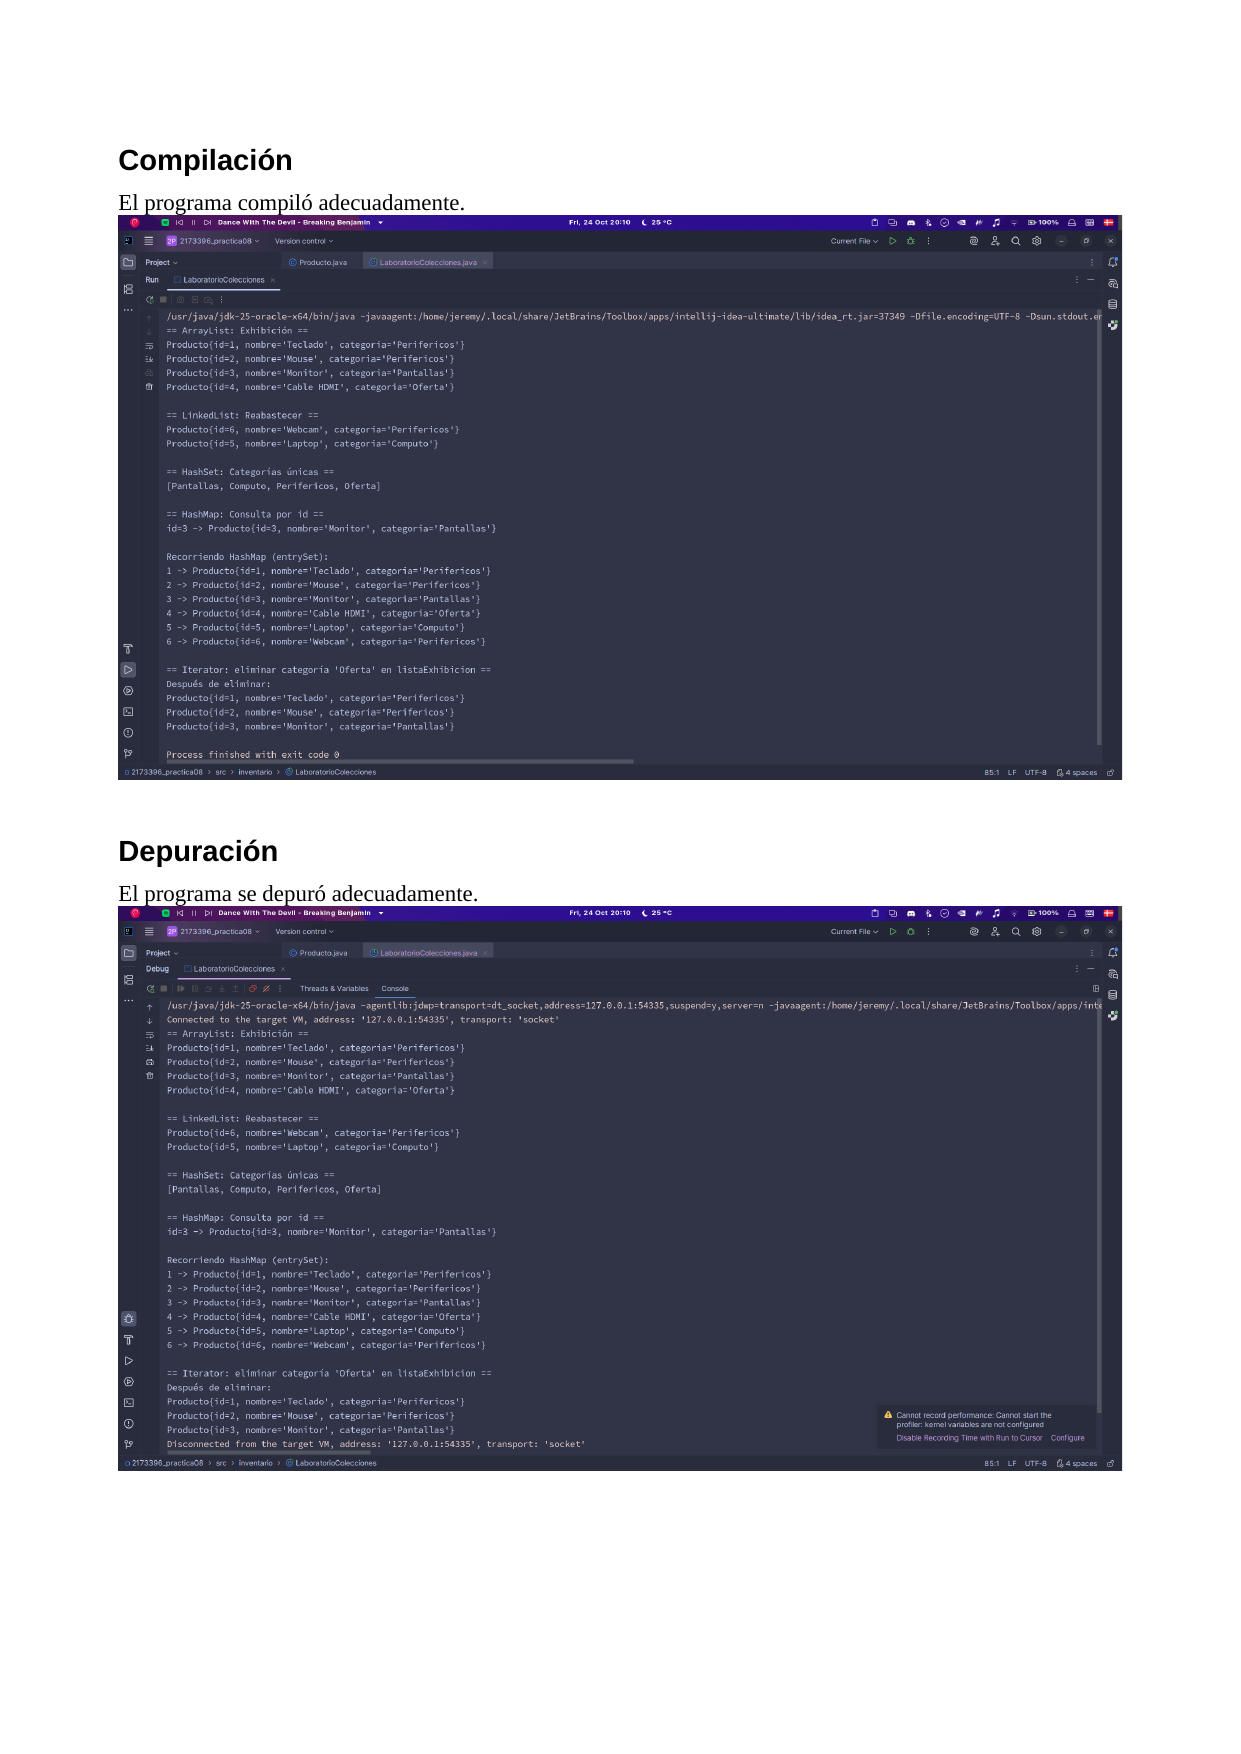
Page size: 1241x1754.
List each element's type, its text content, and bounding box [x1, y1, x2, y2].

text El programa compiló adecuadamente. [118, 189, 1122, 215]
picture [118, 906, 1123, 1471]
picture [118, 215, 1123, 780]
subtitle Compilación [118, 143, 1122, 177]
subtitle Depuración [118, 834, 1122, 867]
text El programa se depuró adecuadamente. [118, 880, 1122, 906]
